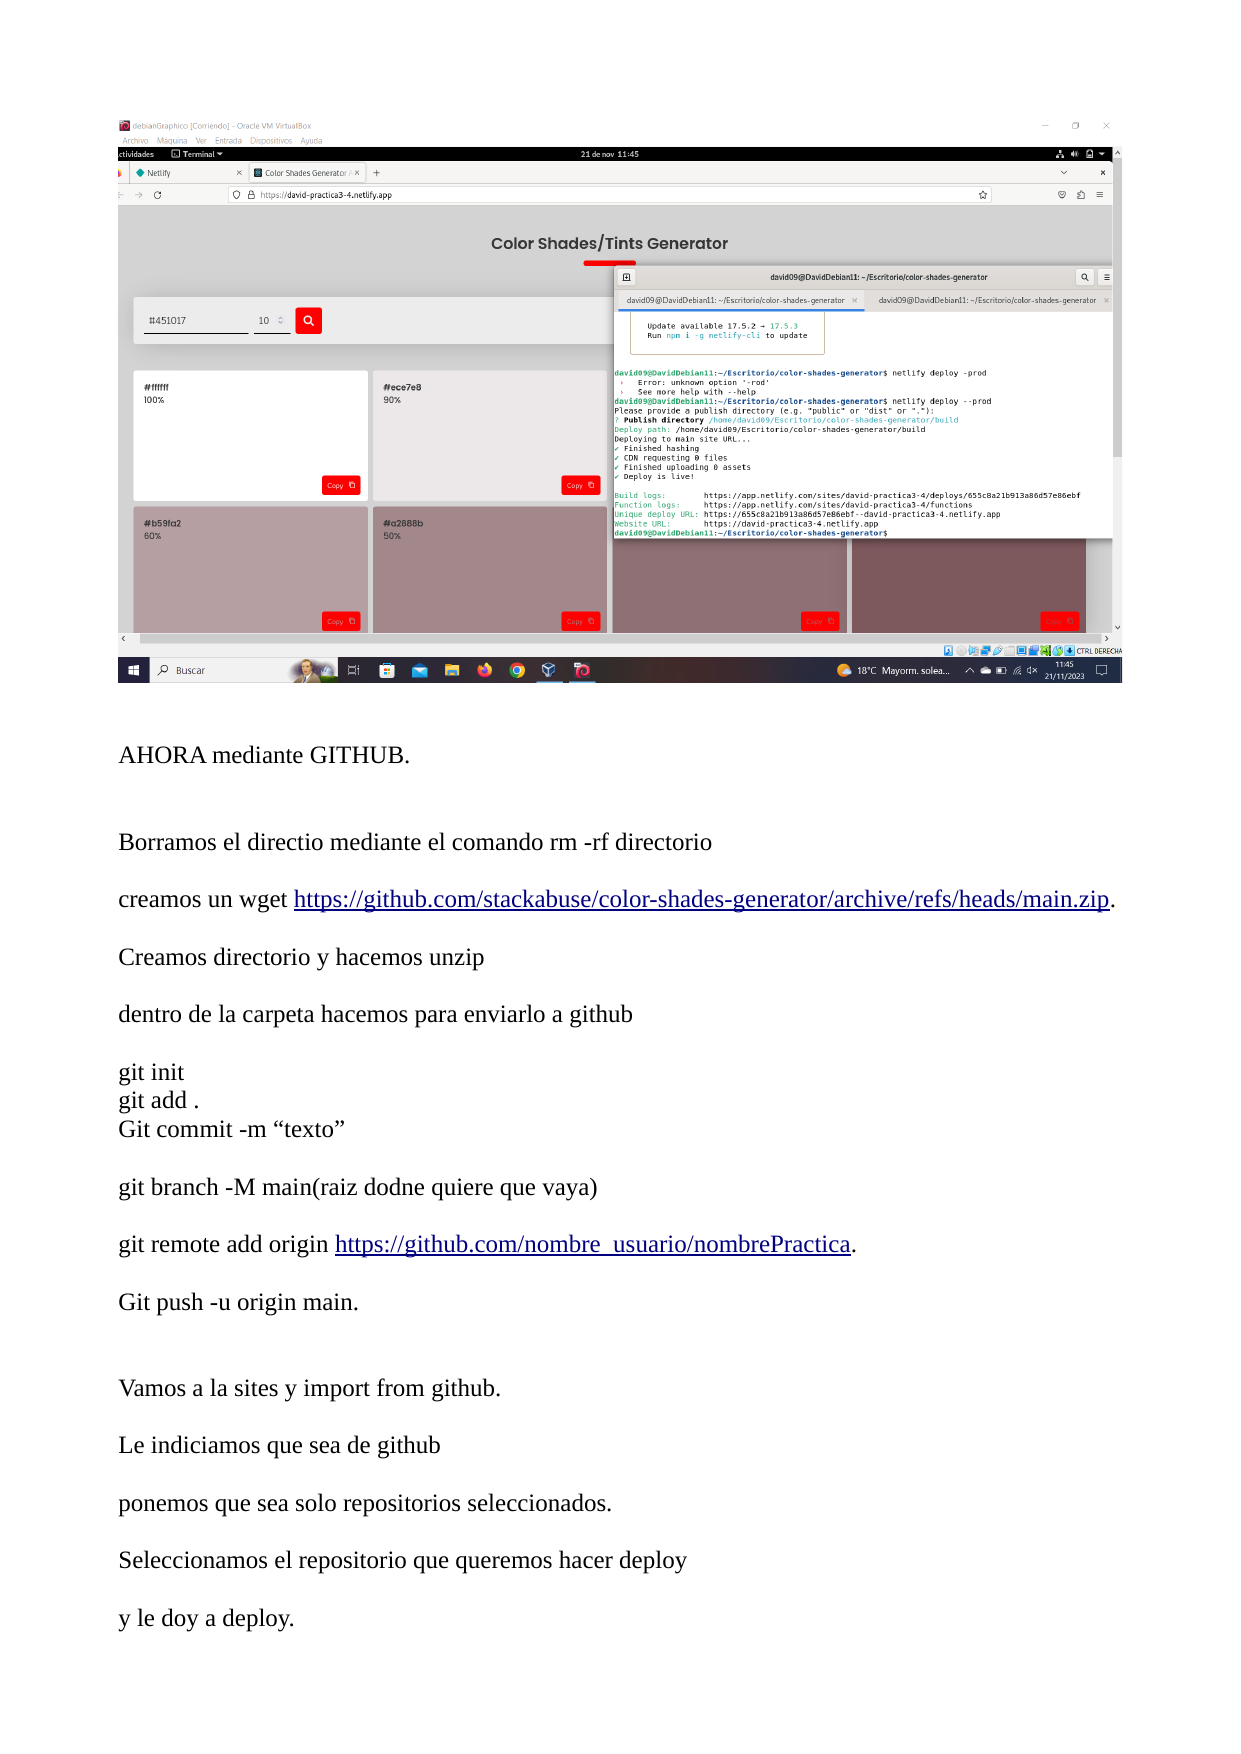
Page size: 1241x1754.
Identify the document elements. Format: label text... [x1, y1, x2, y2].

text Git push -u origin main. [118, 1287, 1122, 1315]
text ponemos que sea solo repositorios seleccionados. [118, 1488, 1122, 1517]
text creamos un wget https://github.com/stackabuse/color-shades-generator/archive/refs/heads/main.zip. [118, 884, 1122, 913]
text y le doy a deploy. [118, 1603, 1122, 1632]
text Creamos directorio y hacemos unzip [118, 942, 1122, 970]
text Vamos a la sites y import from github. [118, 1373, 1122, 1402]
text git init [118, 1057, 1122, 1085]
text Borramos el directio mediante el comando rm -rf directorio [118, 827, 1122, 855]
text Seleccionamos el repositorio que queremos hacer deploy [118, 1545, 1122, 1574]
text git branch -M main(raiz dodne quiere que vaya) [118, 1172, 1122, 1200]
picture [118, 118, 1123, 683]
text Git commit -m “texto” [118, 1114, 1122, 1143]
text dentro de la carpeta hacemos para enviarlo a github [118, 999, 1122, 1028]
text git add . [118, 1085, 1122, 1114]
text AHORA mediante GITHUB. [118, 740, 1122, 769]
text Le indiciamos que sea de github [118, 1430, 1122, 1459]
text git remote add origin https://github.com/nombre_usuario/nombrePractica. [118, 1229, 1122, 1258]
